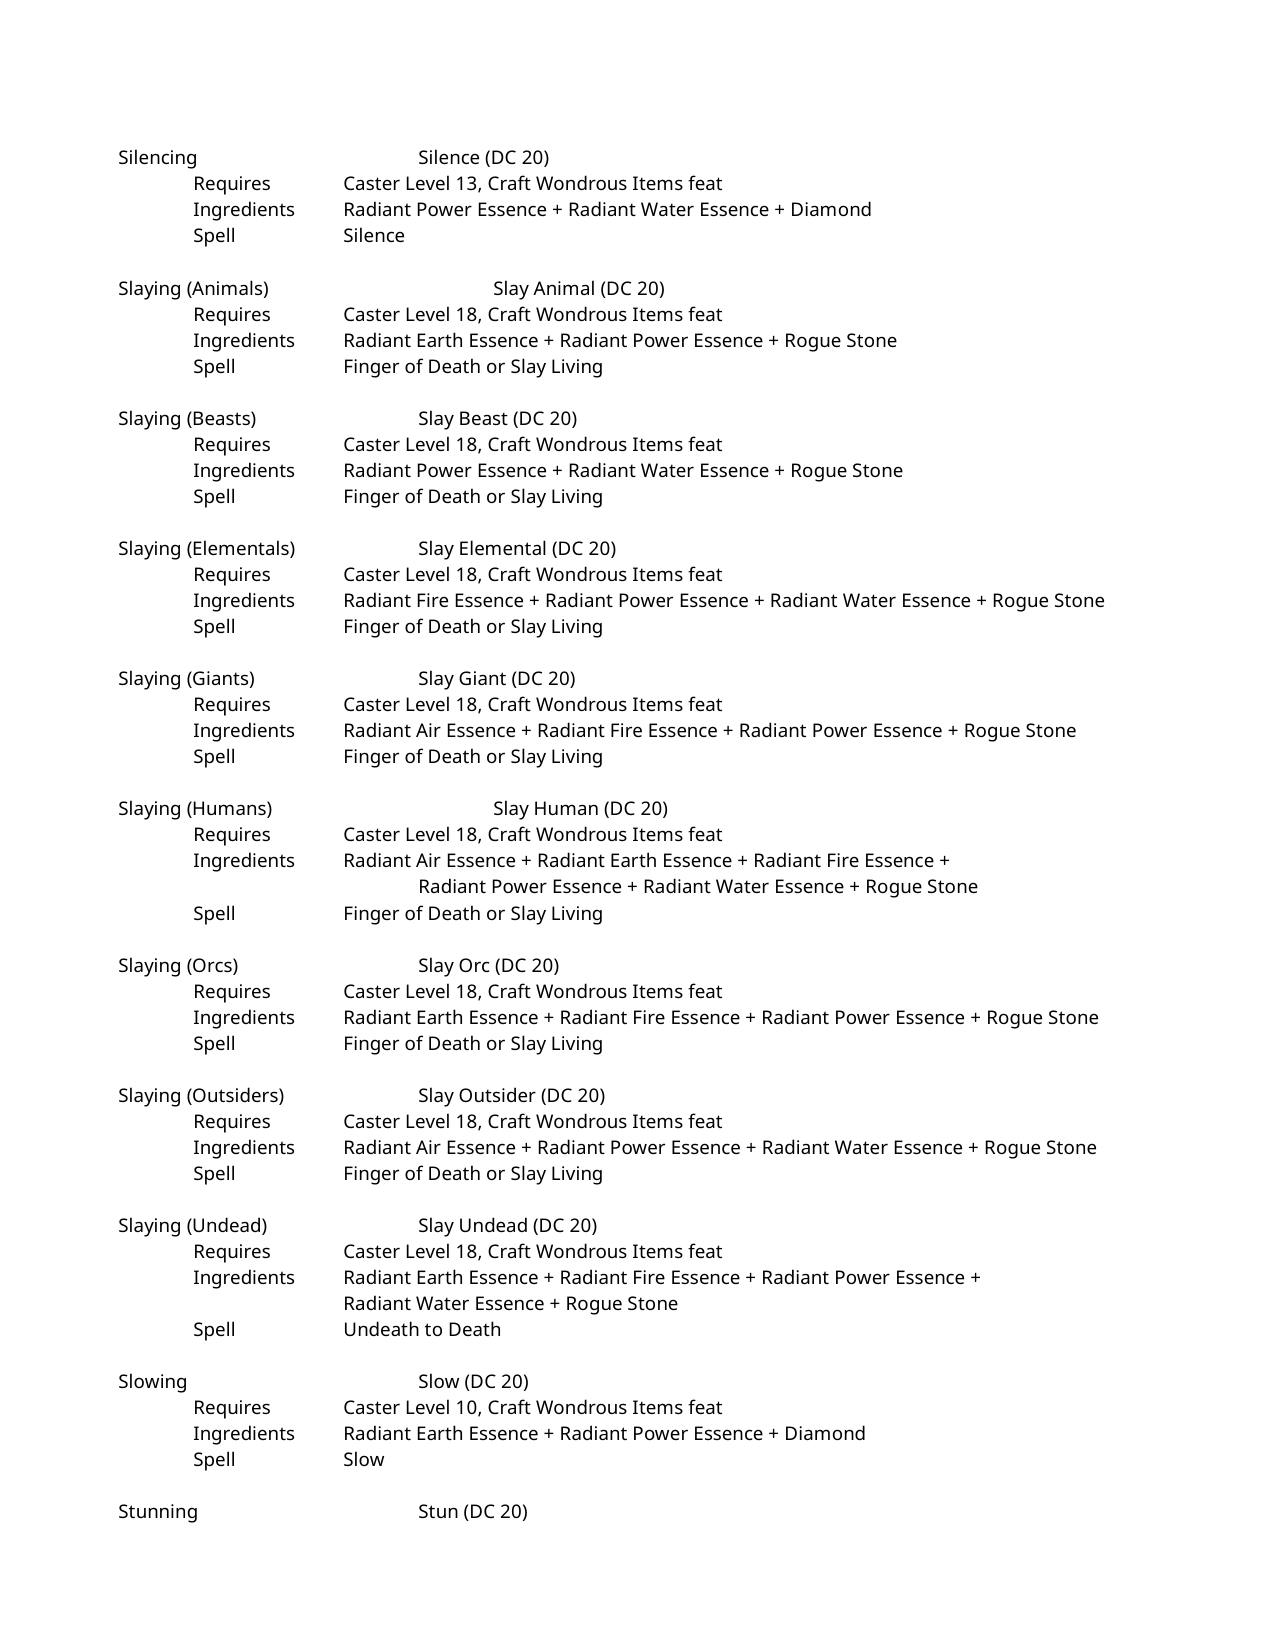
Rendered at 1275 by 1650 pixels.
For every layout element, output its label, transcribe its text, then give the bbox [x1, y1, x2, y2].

text Spell Undeath to Death [118, 1316, 1157, 1342]
text Spell Finger of Death or Slay Living [118, 1160, 1157, 1186]
text Requires Caster Level 18, Craft Wondrous Items feat [118, 431, 1157, 457]
text Slaying (Outsiders) Slay Outsider (DC 20) [118, 1082, 1157, 1108]
text Spell Slow [118, 1446, 1157, 1472]
text Requires Caster Level 18, Craft Wondrous Items feat [118, 691, 1157, 717]
text Spell Finger of Death or Slay Living [118, 899, 1157, 925]
text Ingredients Radiant Air Essence + Radiant Fire Essence + Radiant Power Essence + Rogue Stone [118, 717, 1157, 743]
text Ingredients Radiant Air Essence + Radiant Power Essence + Radiant Water Essence + Rogue Stone [118, 1134, 1157, 1160]
text Stunning Stun (DC 20) [118, 1498, 1157, 1524]
text Slaying (Humans) Slay Human (DC 20) [118, 795, 1157, 821]
text Radiant Power Essence + Radiant Water Essence + Rogue Stone [118, 873, 1157, 899]
text Requires Caster Level 18, Craft Wondrous Items feat [118, 977, 1157, 1003]
text Radiant Water Essence + Rogue Stone [118, 1290, 1157, 1316]
text Silencing Silence (DC 20) [118, 144, 1157, 170]
text Ingredients Radiant Earth Essence + Radiant Power Essence + Rogue Stone [118, 326, 1157, 352]
text Slaying (Orcs) Slay Orc (DC 20) [118, 951, 1157, 977]
text Spell Silence [118, 222, 1157, 248]
text Ingredients Radiant Air Essence + Radiant Earth Essence + Radiant Fire Essence + [118, 847, 1157, 873]
text Ingredients Radiant Earth Essence + Radiant Power Essence + Diamond [118, 1420, 1157, 1446]
text Ingredients Radiant Fire Essence + Radiant Power Essence + Radiant Water Essence + Rogue Stone [118, 587, 1157, 613]
text Requires Caster Level 13, Craft Wondrous Items feat [118, 170, 1157, 196]
text Slaying (Animals) Slay Animal (DC 20) [118, 274, 1157, 300]
text Requires Caster Level 18, Craft Wondrous Items feat [118, 300, 1157, 326]
text Spell Finger of Death or Slay Living [118, 613, 1157, 639]
text Slaying (Giants) Slay Giant (DC 20) [118, 665, 1157, 691]
text Requires Caster Level 18, Craft Wondrous Items feat [118, 1108, 1157, 1134]
text Requires Caster Level 10, Craft Wondrous Items feat [118, 1394, 1157, 1420]
text Spell Finger of Death or Slay Living [118, 483, 1157, 509]
text Requires Caster Level 18, Craft Wondrous Items feat [118, 561, 1157, 587]
text Ingredients Radiant Power Essence + Radiant Water Essence + Diamond [118, 196, 1157, 222]
text Slowing Slow (DC 20) [118, 1368, 1157, 1394]
text Ingredients Radiant Power Essence + Radiant Water Essence + Rogue Stone [118, 457, 1157, 483]
text Spell Finger of Death or Slay Living [118, 1029, 1157, 1056]
text Spell Finger of Death or Slay Living [118, 743, 1157, 769]
text Ingredients Radiant Earth Essence + Radiant Fire Essence + Radiant Power Essence + [118, 1264, 1157, 1290]
text Spell Finger of Death or Slay Living [118, 352, 1157, 378]
text Slaying (Elementals) Slay Elemental (DC 20) [118, 535, 1157, 561]
text Requires Caster Level 18, Craft Wondrous Items feat [118, 1238, 1157, 1264]
text Ingredients Radiant Earth Essence + Radiant Fire Essence + Radiant Power Essence + Rogue Stone [118, 1003, 1157, 1029]
text Slaying (Beasts) Slay Beast (DC 20) [118, 404, 1157, 431]
text Requires Caster Level 18, Craft Wondrous Items feat [118, 821, 1157, 847]
text Slaying (Undead) Slay Undead (DC 20) [118, 1212, 1157, 1238]
